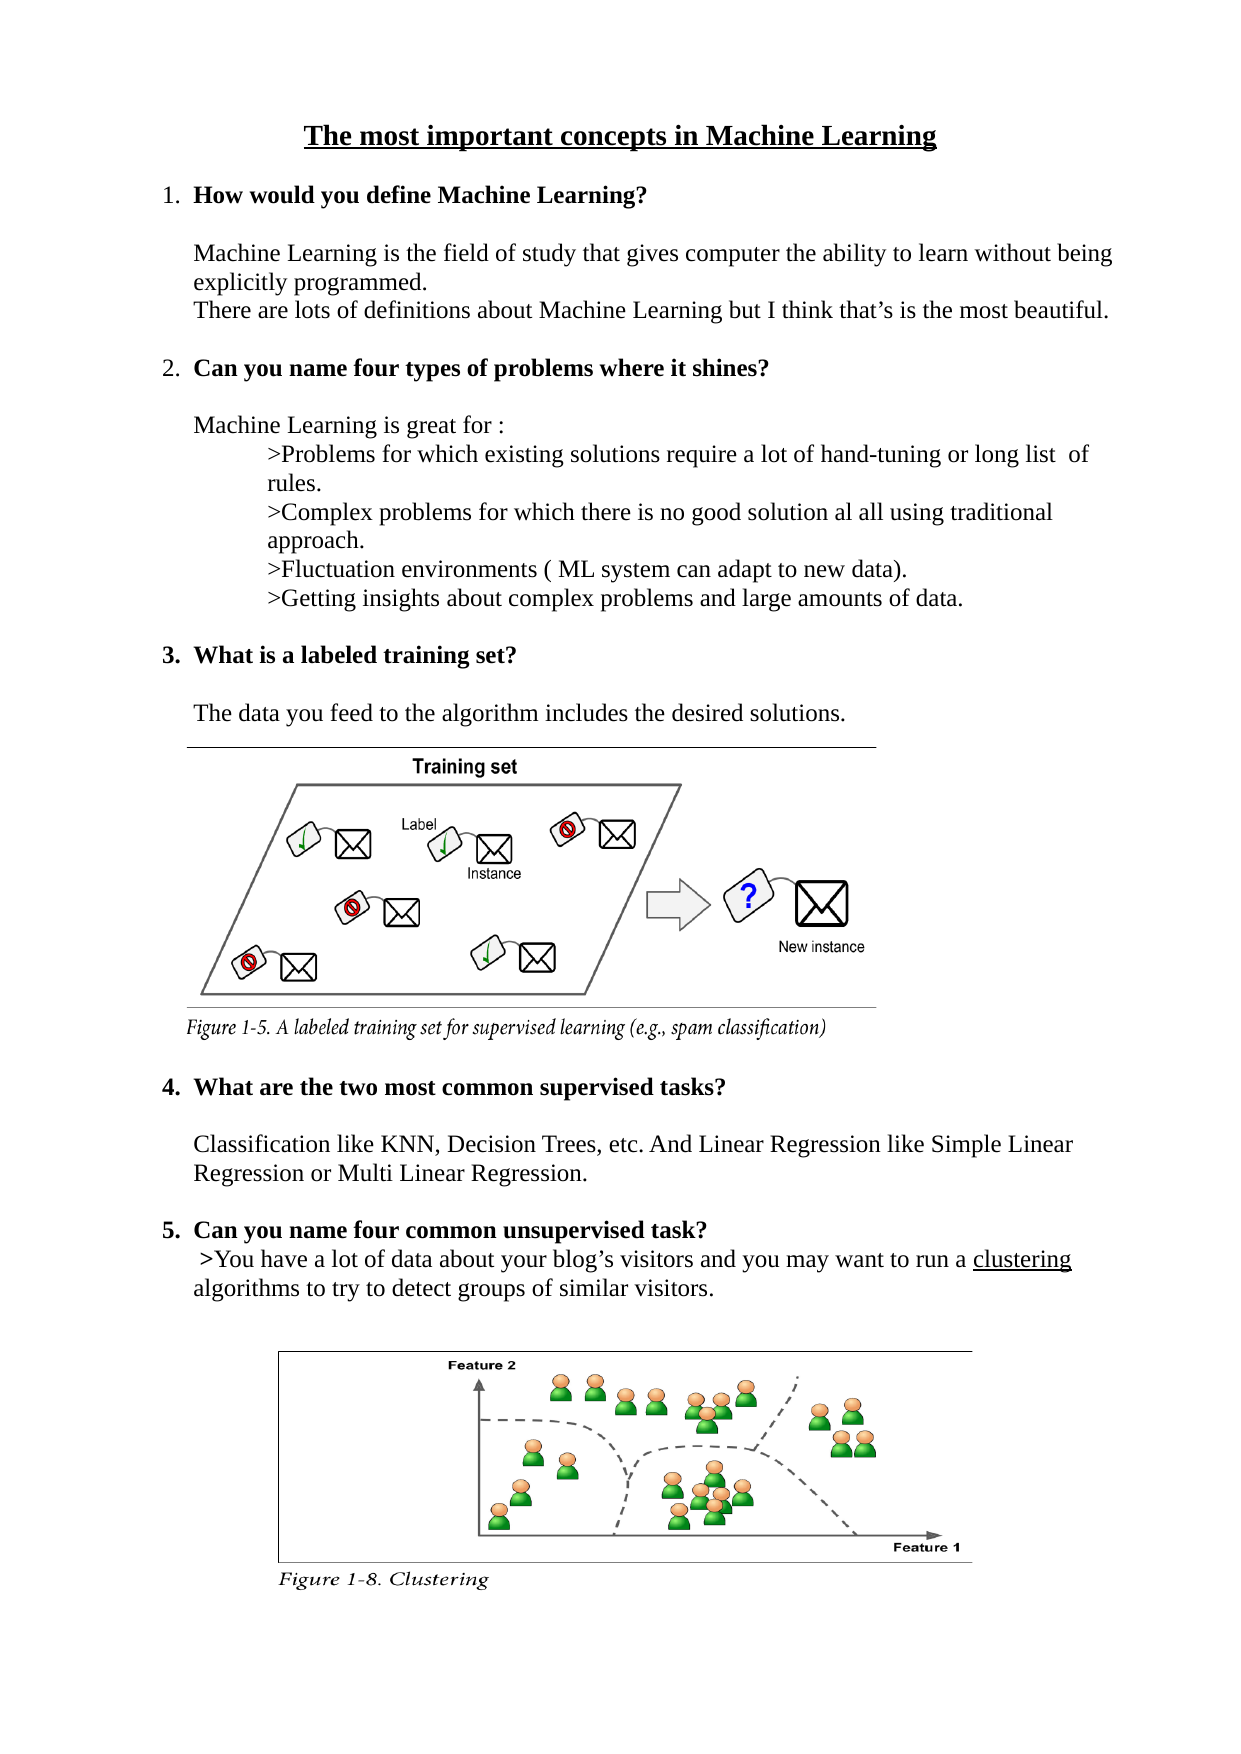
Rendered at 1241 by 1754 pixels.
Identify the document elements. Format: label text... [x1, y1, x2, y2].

list Can you name four types of problems where it shines? Machine Learning is great for : >Problems for which existing solutions require a lot of hand-tuning or long list of rules. >Complex problems for which there is no good solution al all using traditional approach. >Fluctuation environments ( ML system can adapt to new data). >Getting insights about complex problems and large amounts of data. [156, 353, 1122, 640]
list How would you define Machine Learning? Machine Learning is the field of study that gives computer the ability to learn without being explicitly programmed. There are lots of definitions about Machine Learning but I think that’s is the most beautiful. [156, 180, 1122, 353]
text The most important concepts in Machine Learning [118, 118, 1122, 152]
list What is a labeled training set? The data you feed to the algorithm includes the desired solutions. [156, 640, 1122, 1072]
list Can you name four common unsupervised task? >You have a lot of data about your blog’s visitors and you may want to run a clustering algorithms to try to detect groups of similar visitors. [156, 1215, 1122, 1532]
picture [186, 747, 877, 1052]
list What are the two most common supervised tasks? Classification like KNN, Decision Trees, etc. And Linear Regression like Simple Linear Regression or Multi Linear Regression. [156, 1072, 1122, 1215]
picture [276, 1348, 973, 1592]
